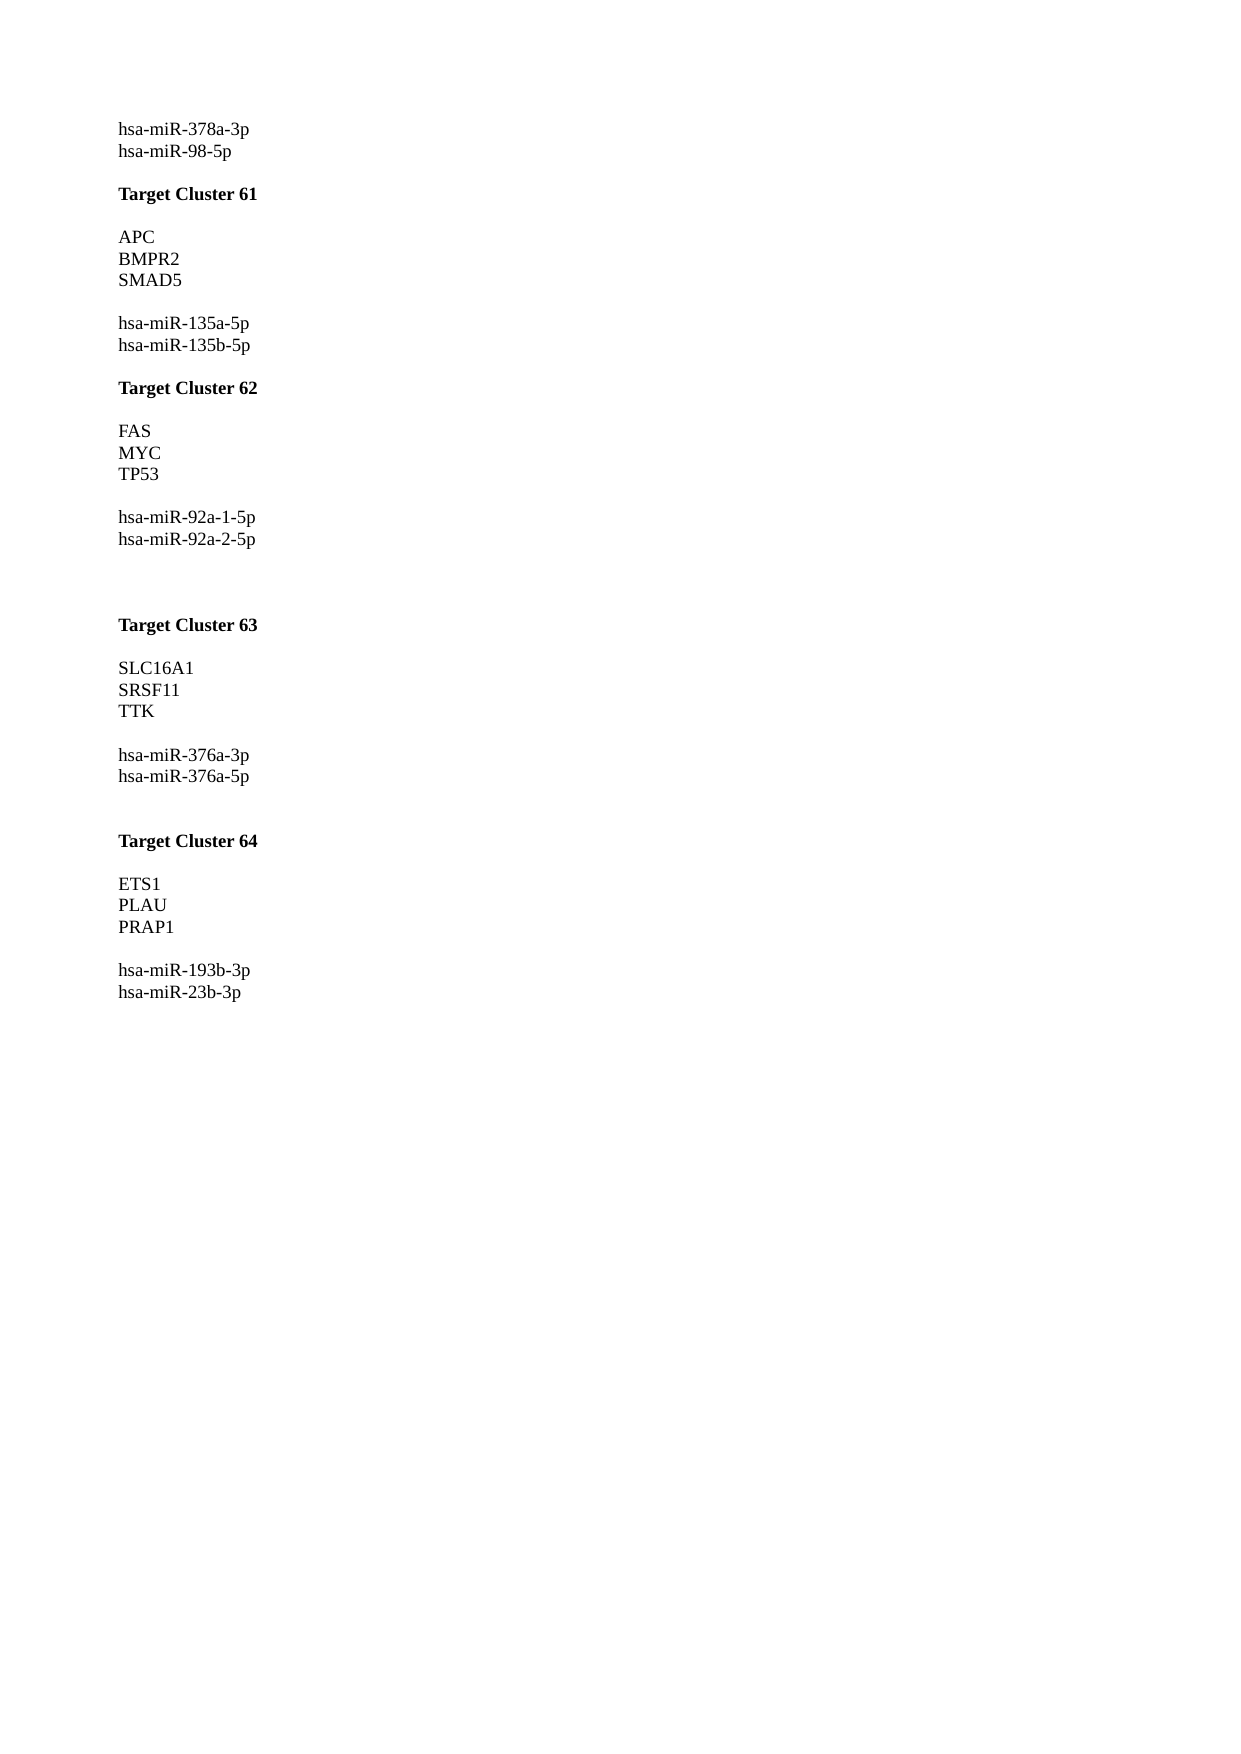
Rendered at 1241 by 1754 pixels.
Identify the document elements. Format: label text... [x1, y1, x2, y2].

text TTK [118, 700, 453, 722]
text hsa-miR-98-5p [118, 140, 453, 161]
text hsa-miR-378a-3p [118, 118, 453, 140]
text BMPR2 [118, 247, 453, 269]
text SRSF11 [118, 679, 453, 700]
text SMAD5 [118, 269, 453, 291]
text Target Cluster 61 [118, 183, 453, 204]
text hsa-miR-135b-5p [118, 334, 453, 355]
text MYC [118, 442, 453, 463]
text hsa-miR-193b-3p [118, 959, 453, 981]
text Target Cluster 64 [118, 830, 453, 851]
text Target Cluster 63 [118, 614, 453, 636]
text PRAP1 [118, 916, 453, 937]
text PLAU [118, 894, 453, 916]
text APC [118, 226, 453, 247]
text hsa-miR-376a-5p [118, 765, 453, 787]
text FAS [118, 420, 453, 442]
text TP53 [118, 463, 453, 485]
text hsa-miR-376a-3p [118, 743, 453, 765]
text ETS1 [118, 873, 453, 894]
text SLC16A1 [118, 657, 453, 679]
text hsa-miR-92a-1-5p [118, 506, 453, 528]
text Target Cluster 62 [118, 377, 453, 398]
text hsa-miR-92a-2-5p [118, 528, 453, 549]
text hsa-miR-23b-3p [118, 981, 453, 1002]
text hsa-miR-135a-5p [118, 312, 453, 334]
